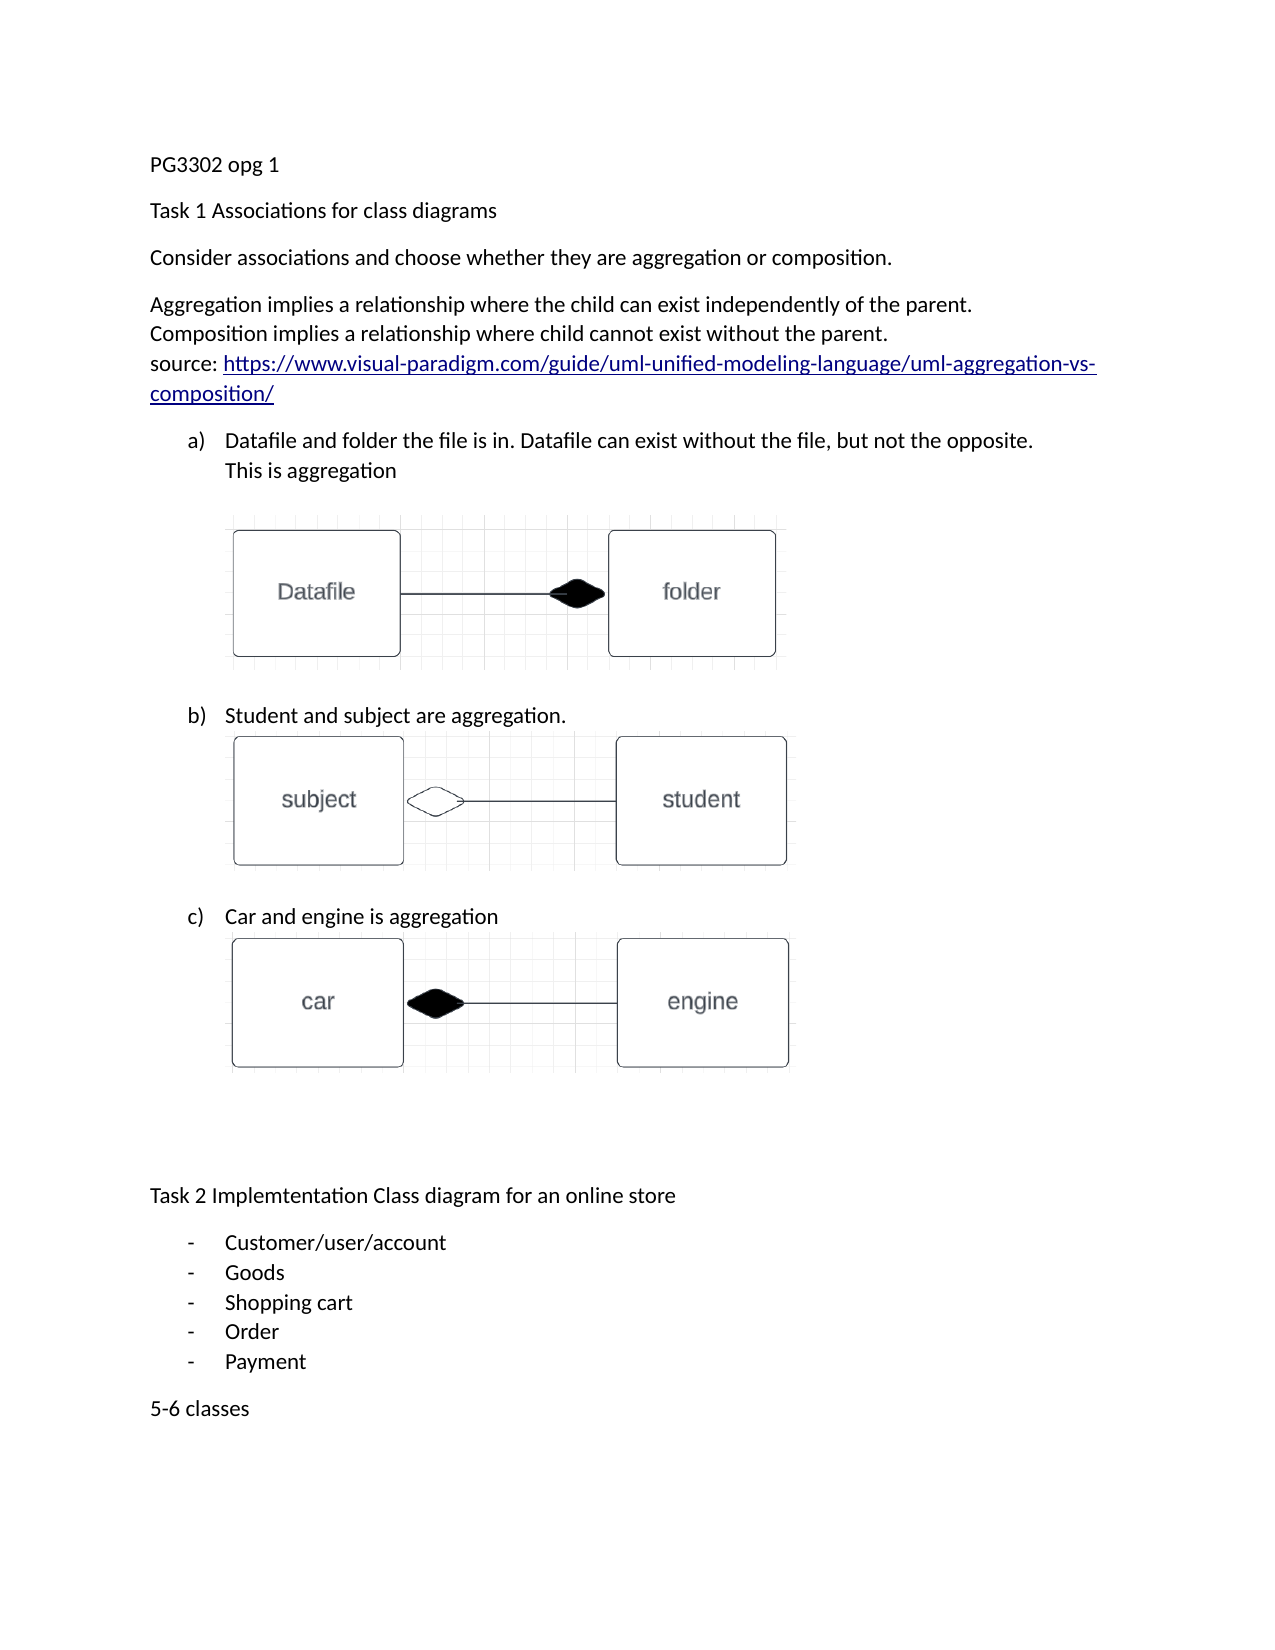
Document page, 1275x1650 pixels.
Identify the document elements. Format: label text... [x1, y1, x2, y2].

list Payment [187, 1347, 1125, 1375]
list Goods [187, 1258, 1125, 1286]
list This is aggregation [225, 456, 1125, 484]
list Shopping cart [187, 1288, 1125, 1316]
list Order [187, 1317, 1125, 1346]
text PG3302 opg 1 [150, 150, 1125, 178]
list Car and engine is aggregation [187, 902, 1125, 1133]
list Datafile and folder the file is in. Datafile can exist without the file, but not the opposite. [187, 426, 1125, 454]
text Aggregation implies a relationship where the child can exist independently of the parent. Composition implies a relationship where child cannot exist without the parent. source: https://www.visual-paradigm.com/guide/uml-unified-modeling-language/uml-aggregation-vs-composition/ [150, 290, 1125, 407]
text Task 2 Implemtentation Class diagram for an online store [150, 1151, 1125, 1209]
list Customer/user/account [187, 1228, 1125, 1256]
text Consider associations and choose whether they are aggregation or composition. [150, 243, 1125, 271]
list Student and subject are aggregation. [187, 701, 1125, 901]
text 5-6 classes [150, 1394, 1125, 1422]
text Task 1 Associations for class diagrams [150, 197, 1125, 224]
